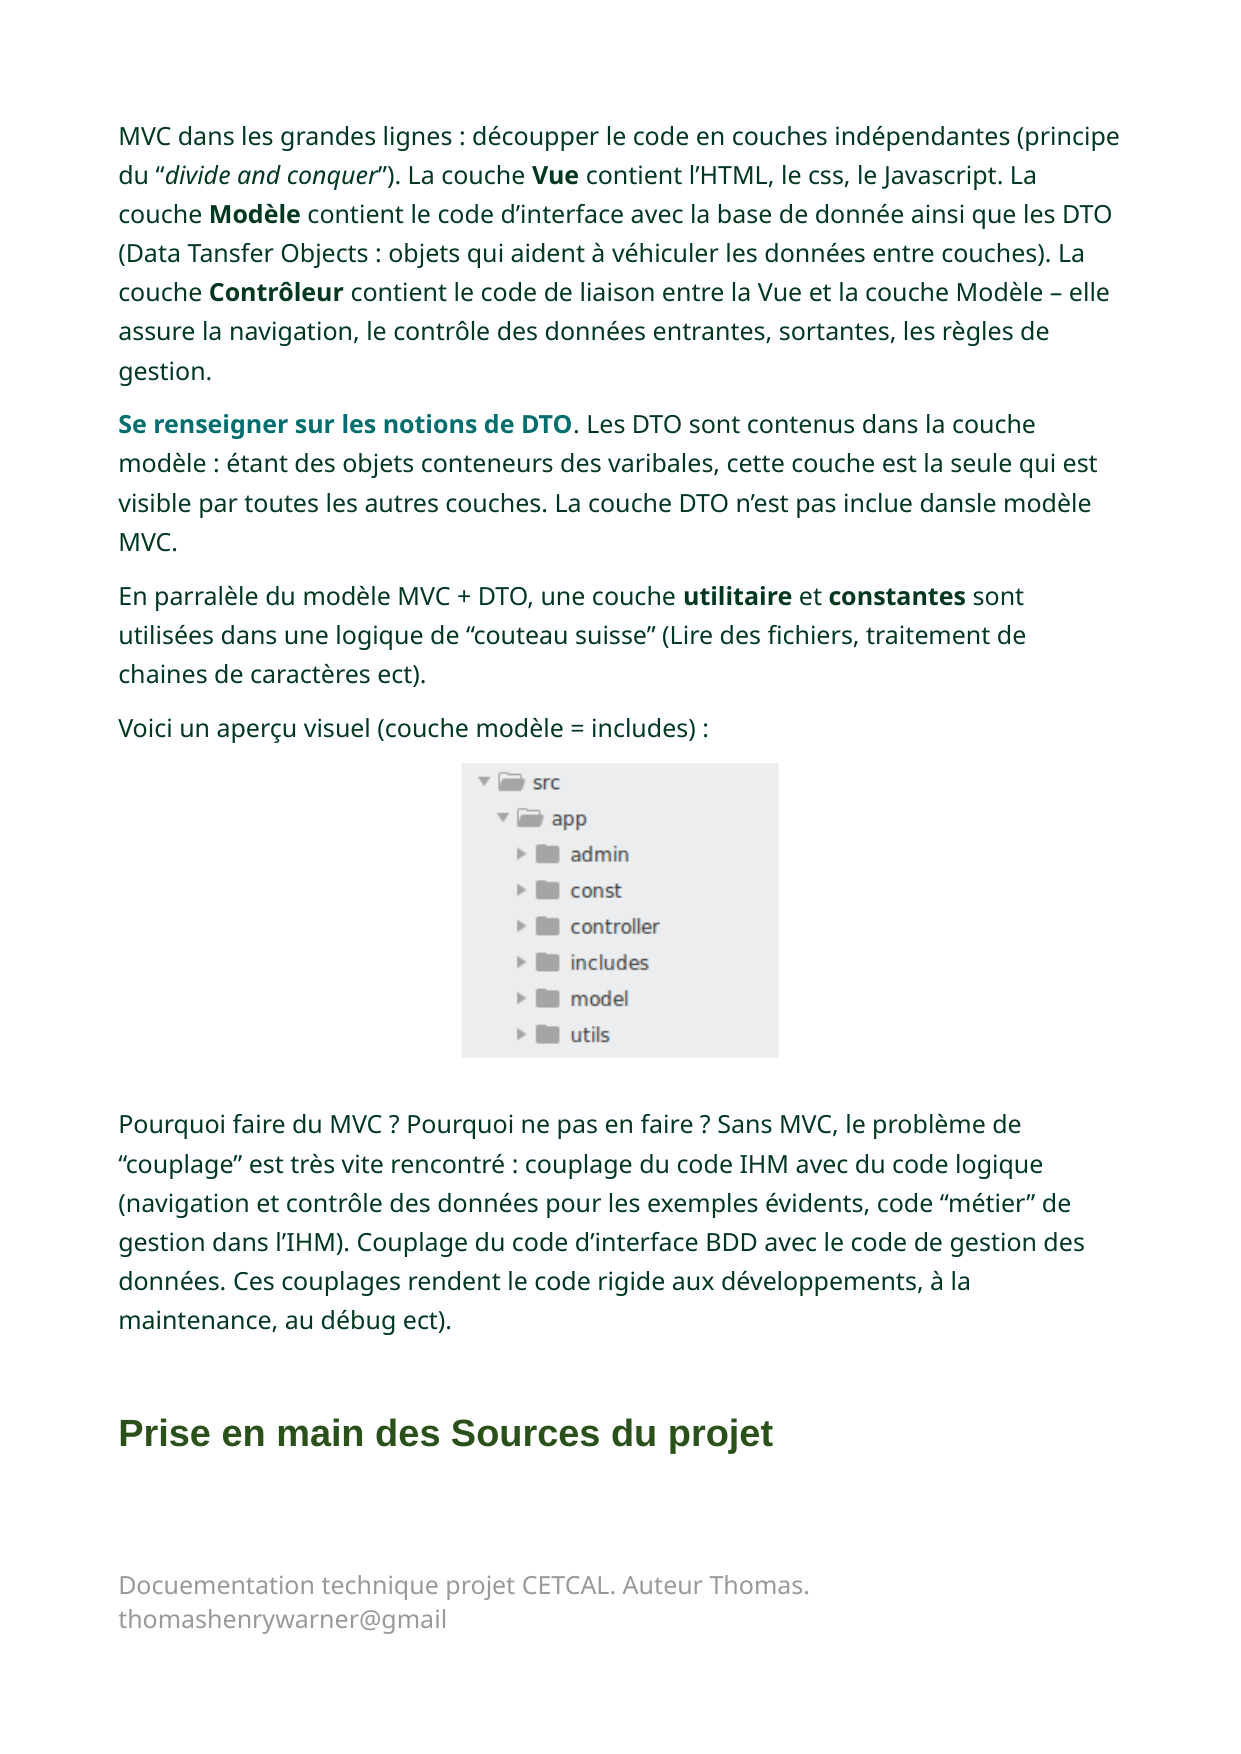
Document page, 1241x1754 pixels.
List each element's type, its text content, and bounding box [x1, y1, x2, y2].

text MVC dans les grandes lignes : découpper le code en couches indépendantes (principe du “divide and conquer”). La couche Vue contient l’HTML, le css, le Javascript. La couche Modèle contient le code d’interface avec la base de donnée ainsi que les DTO (Data Tansfer Objects : objets qui aident à véhiculer les données entre couches). La couche Contrôleur contient le code de liaison entre la Vue et la couche Modèle – elle assure la navigation, le contrôle des données entrantes, sortantes, les règles de gestion. [118, 118, 1122, 387]
text Voici un aperçu visuel (couche modèle = includes) : [118, 710, 1122, 744]
table_header [779, 764, 1122, 1053]
text Pourquoi faire du MVC ? Pourquoi ne pas en faire ? Sans MVC, le problème de “couplage” est très vite rencontré : couplage du code IHM avec du code logique (navigation et contrôle des données pour les exemples évidents, code “métier” de gestion dans l’IHM). Couplage du code d’interface BDD avec le code de gestion des données. Ces couplages rendent le code rigide aux développements, à la maintenance, au débug ect). [118, 1107, 1122, 1337]
text Prise en main des Sources du projet [118, 1411, 1122, 1454]
picture [461, 763, 779, 1058]
text Se renseigner sur les notions de DTO. Les DTO sont contenus dans la couche modèle : étant des objets conteneurs des varibales, cette couche est la seule qui est visible par toutes les autres couches. La couche DTO n’est pas inclue dansle modèle MVC. [118, 407, 1122, 558]
text En parralèle du modèle MVC + DTO, une couche utilitaire et constantes sont utilisées dans une logique de “couteau suisse” (Lire des fichiers, traitement de chaines de caractères ect). [118, 578, 1122, 691]
table_header [118, 764, 461, 1053]
